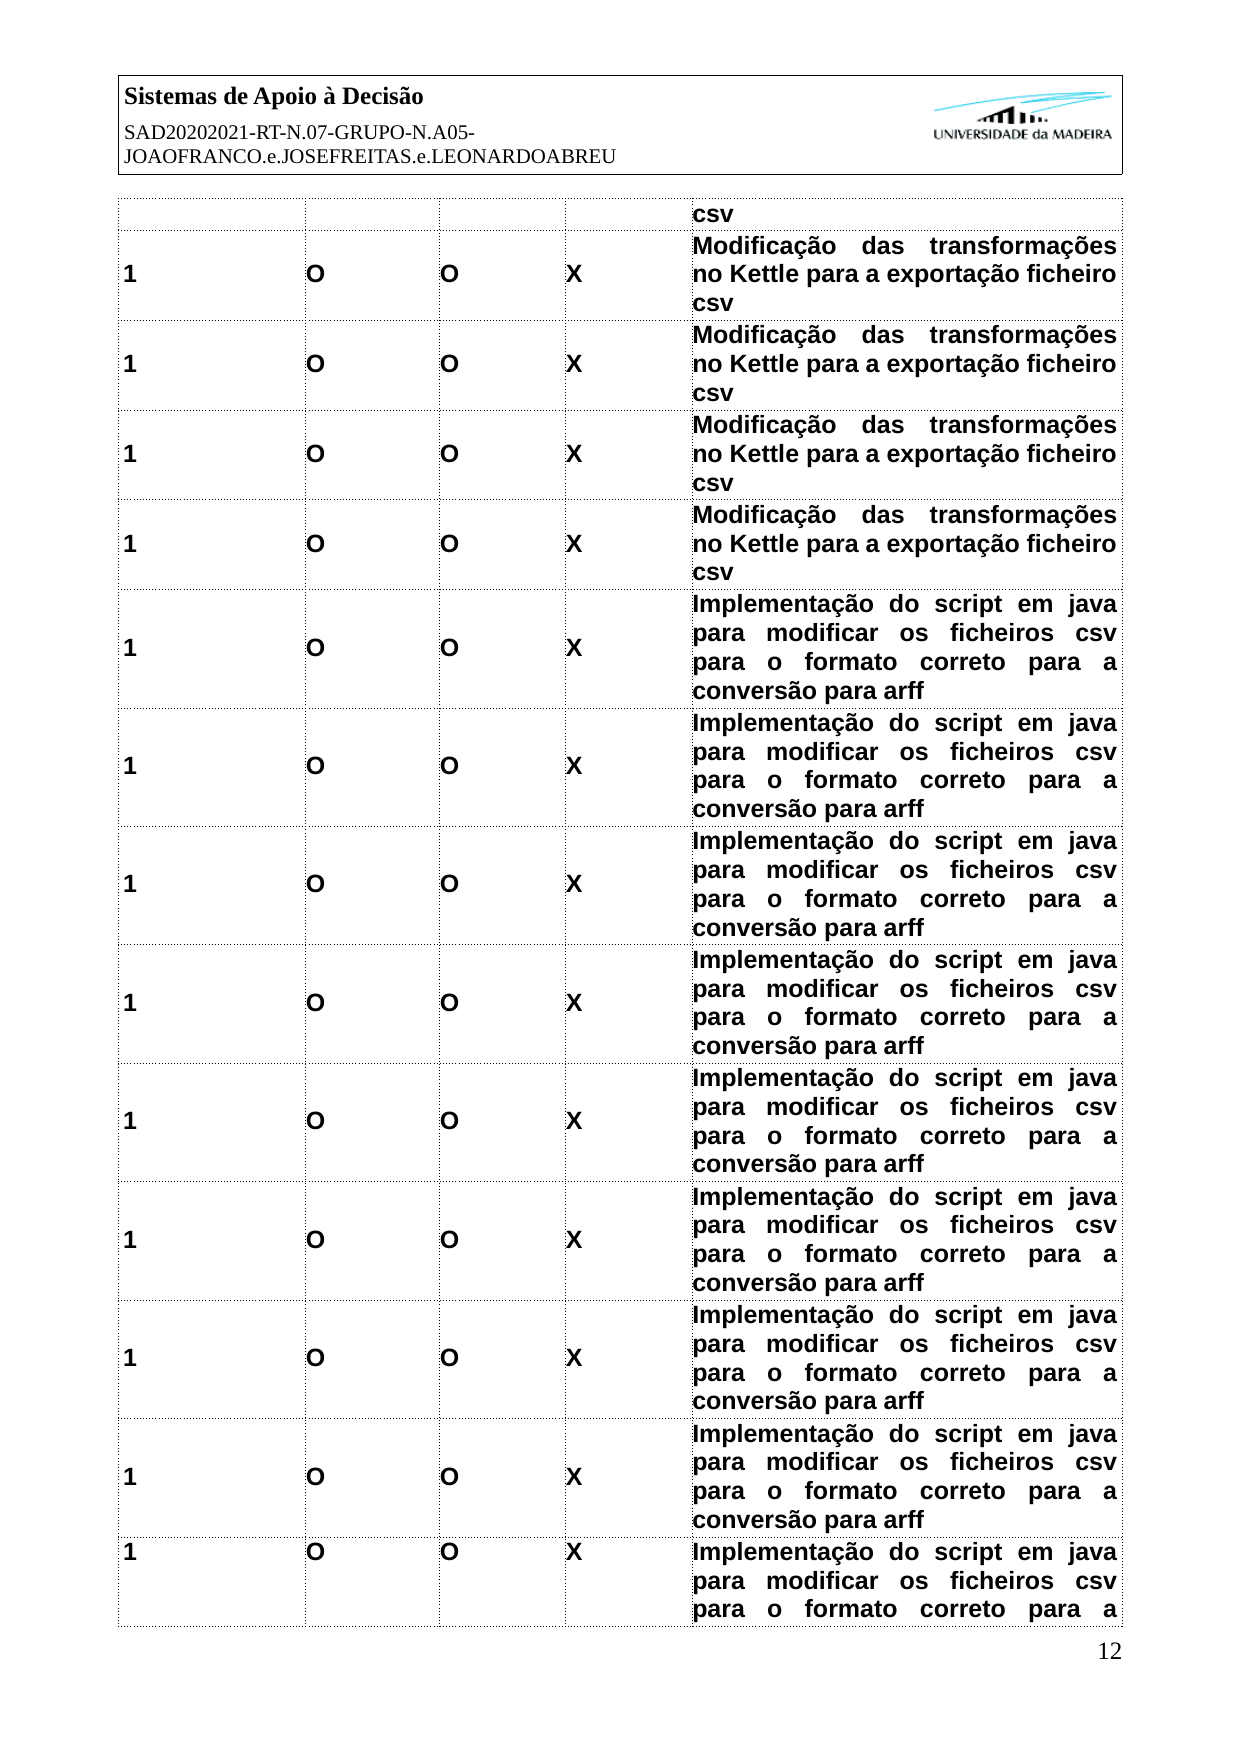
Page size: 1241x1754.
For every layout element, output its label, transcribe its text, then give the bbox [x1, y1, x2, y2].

table_cell O [440, 1536, 566, 1626]
table_cell O [440, 1063, 566, 1181]
table_cell Modificação das transformações no Kettle para a exportação ficheiro csv [692, 499, 1122, 589]
table_cell O [306, 1418, 439, 1536]
table_cell O [306, 410, 439, 499]
table_cell O [306, 1300, 439, 1418]
table_cell O [440, 1300, 566, 1418]
table_cell 1 [118, 230, 306, 320]
table_cell 1 [118, 1181, 306, 1299]
table_cell O [306, 1536, 439, 1626]
table_cell X [566, 1063, 692, 1181]
table_cell Modificação das transformações no Kettle para a exportação ficheiro csv [692, 320, 1122, 409]
table_cell Implementação do script em java para modificar os ficheiros csv para o formato correto para a conversão para arff [692, 1181, 1122, 1299]
table_cell 1 [118, 1536, 306, 1626]
table_cell X [566, 499, 692, 589]
table_cell 1 [118, 944, 306, 1063]
table_cell O [306, 230, 439, 320]
table_cell Implementação do script em java para modificar os ficheiros csv para o formato correto para a [692, 1536, 1122, 1626]
table_cell X [566, 589, 692, 707]
table_cell Modificação das transformações no Kettle para a exportação ficheiro csv [692, 410, 1122, 499]
table_cell X [566, 320, 692, 409]
table_cell 1 [118, 589, 306, 707]
table_cell O [440, 944, 566, 1063]
table_cell 1 [118, 410, 306, 499]
table_cell [440, 198, 566, 230]
table_cell Implementação do script em java para modificar os ficheiros csv para o formato correto para a conversão para arff [692, 1063, 1122, 1181]
table_cell 1 [118, 320, 306, 409]
table_cell 1 [118, 826, 306, 944]
table_cell Implementação do script em java para modificar os ficheiros csv para o formato correto para a conversão para arff [692, 944, 1122, 1063]
table_cell O [440, 320, 566, 409]
table_cell X [566, 1300, 692, 1418]
table_cell O [306, 826, 439, 944]
table_cell Implementação do script em java para modificar os ficheiros csv para o formato correto para a conversão para arff [692, 1418, 1122, 1536]
table_cell X [566, 826, 692, 944]
table_cell 1 [118, 708, 306, 826]
table_cell X [566, 230, 692, 320]
table_cell O [440, 410, 566, 499]
table_cell 1 [118, 499, 306, 589]
table_cell O [306, 1181, 439, 1299]
table_cell X [566, 410, 692, 499]
table_cell O [306, 1063, 439, 1181]
table_cell O [440, 826, 566, 944]
table_cell O [440, 230, 566, 320]
table_cell [118, 198, 306, 230]
table_cell [566, 198, 692, 230]
table_cell X [566, 708, 692, 826]
table_cell 1 [118, 1063, 306, 1181]
table_cell 1 [118, 1300, 306, 1418]
table_cell X [566, 1418, 692, 1536]
table_cell O [306, 944, 439, 1063]
table_cell O [306, 320, 439, 409]
table_cell O [440, 1181, 566, 1299]
table_cell O [306, 589, 439, 707]
table_cell Implementação do script em java para modificar os ficheiros csv para o formato correto para a conversão para arff [692, 826, 1122, 944]
table_cell O [306, 708, 439, 826]
table_cell [306, 198, 439, 230]
table_cell Implementação do script em java para modificar os ficheiros csv para o formato correto para a conversão para arff [692, 1300, 1122, 1418]
table_cell 1 [118, 1418, 306, 1536]
table_cell csv [692, 198, 1122, 230]
table_cell Modificação das transformações no Kettle para a exportação ficheiro csv [692, 230, 1122, 320]
table_cell Implementação do script em java para modificar os ficheiros csv para o formato correto para a conversão para arff [692, 708, 1122, 826]
table_cell O [306, 499, 439, 589]
table_cell X [566, 1536, 692, 1626]
table_cell O [440, 1418, 566, 1536]
table_cell O [440, 589, 566, 707]
table_cell O [440, 499, 566, 589]
table_cell Implementação do script em java para modificar os ficheiros csv para o formato correto para a conversão para arff [692, 589, 1122, 707]
table_cell X [566, 1181, 692, 1299]
table_cell O [440, 708, 566, 826]
table_cell X [566, 944, 692, 1063]
